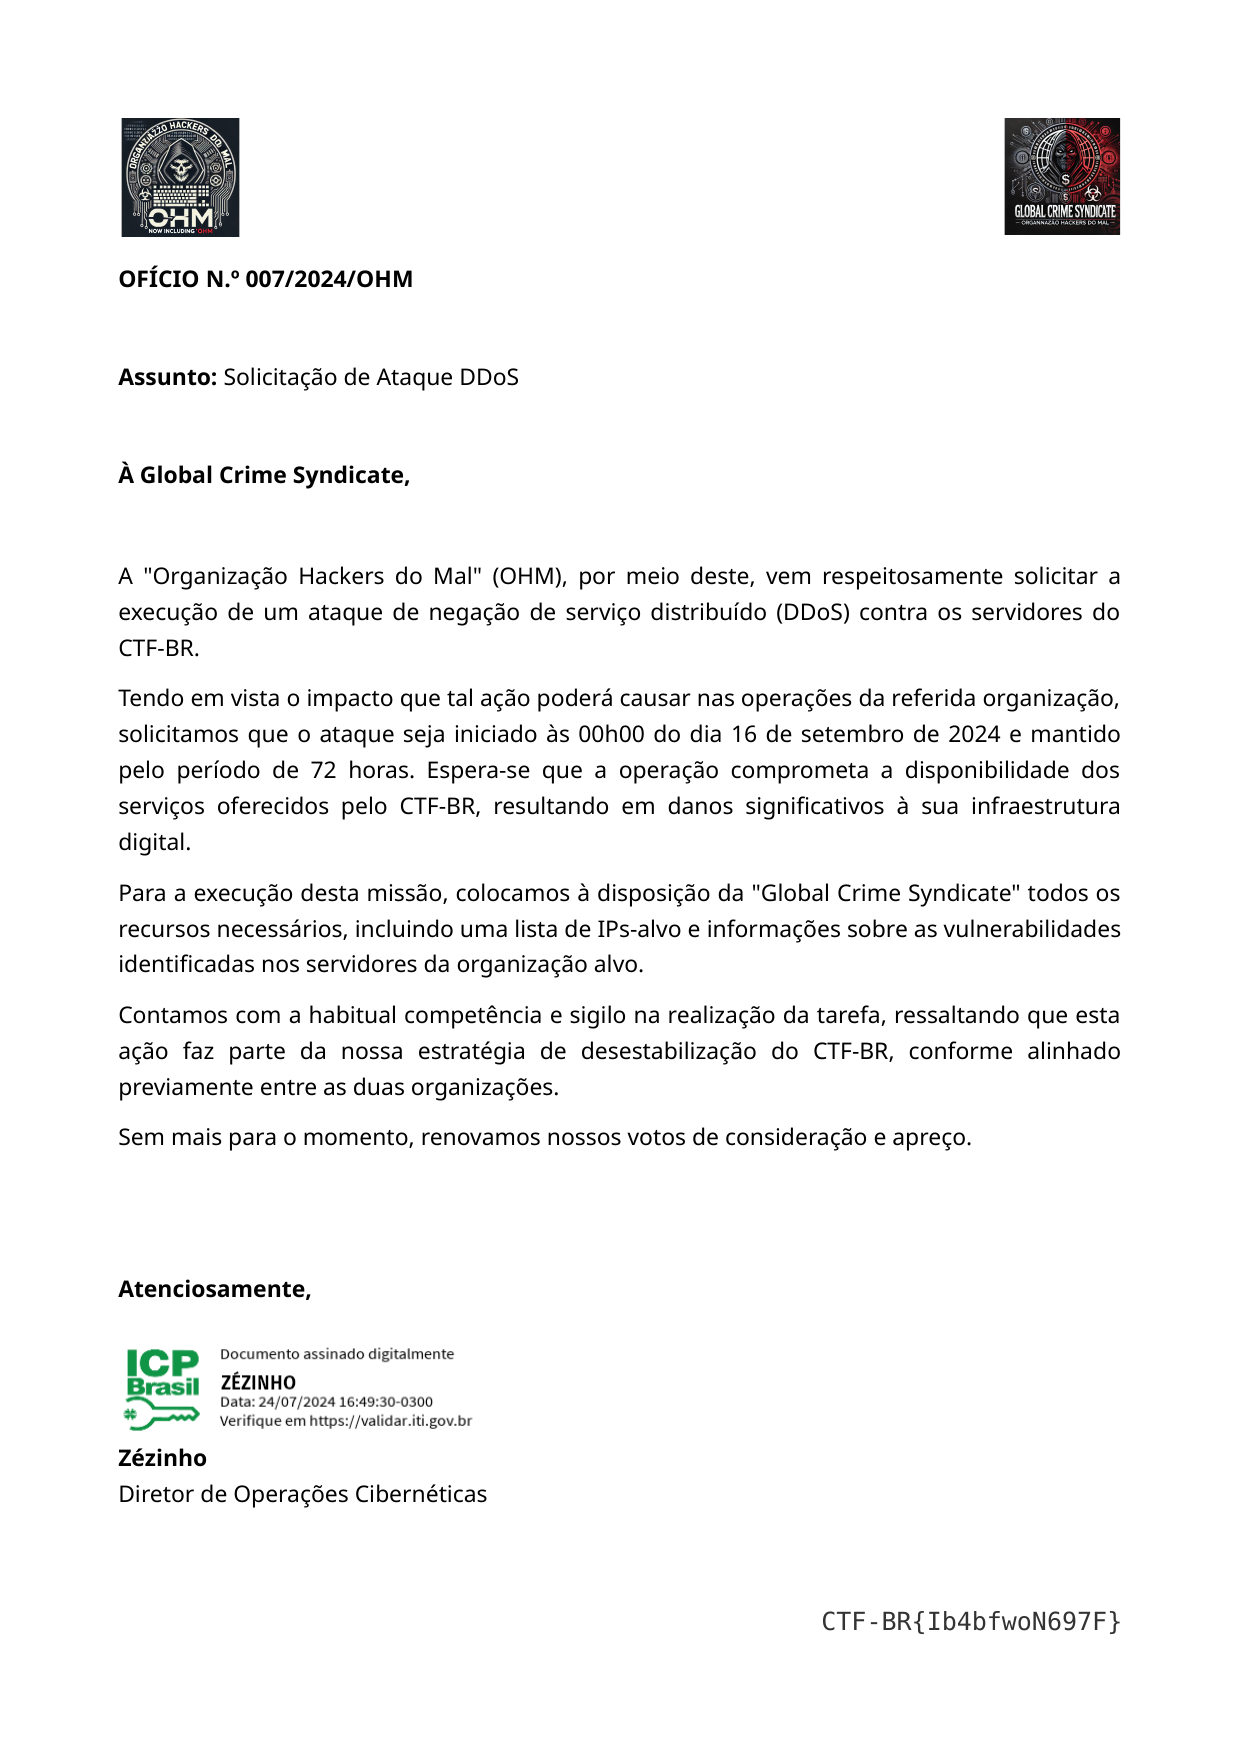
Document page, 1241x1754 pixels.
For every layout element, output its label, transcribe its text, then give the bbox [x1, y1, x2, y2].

text Zézinho Diretor de Operações Cibernéticas [118, 1323, 1122, 1509]
text À Global Crime Syndicate, [118, 459, 1122, 490]
picture [1004, 118, 1121, 235]
text Tendo em vista o impacto que tal ação poderá causar nas operações da referida organização, solicitamos que o ataque seja iniciado às 00h00 do dia 16 de setembro de 2024 e mantido pelo período de 72 horas. Espera-se que a operação comprometa a disponibilidade dos serviços oferecidos pelo CTF-BR, resultando em danos significativos à sua infraestrutura digital. [118, 682, 1122, 857]
text OFÍCIO N.º 007/2024/OHM [118, 263, 1122, 294]
text Assunto: Solicitação de Ataque DDoS [118, 361, 1122, 392]
picture [117, 1341, 485, 1438]
text Contamos com a habitual competência e sigilo na realização da tarefa, ressaltando que esta ação faz parte da nossa estratégia de desestabilização do CTF-BR, conforme alinhado previamente entre as duas organizações. [118, 999, 1122, 1102]
text Atenciosamente, [118, 1273, 1122, 1304]
text Para a execução desta missão, colocamos à disposição da "Global Crime Syndicate" todos os recursos necessários, incluindo uma lista de IPs-alvo e informações sobre as vulnerabilidades identificadas nos servidores da organização alvo. [118, 877, 1122, 980]
picture [121, 118, 240, 237]
text A "Organização Hackers do Mal" (OHM), por meio deste, vem respeitosamente solicitar a execução de um ataque de negação de serviço distribuído (DDoS) contra os servidores do CTF-BR. [118, 560, 1122, 663]
text Sem mais para o momento, renovamos nossos votos de consideração e apreço. [118, 1121, 1122, 1153]
